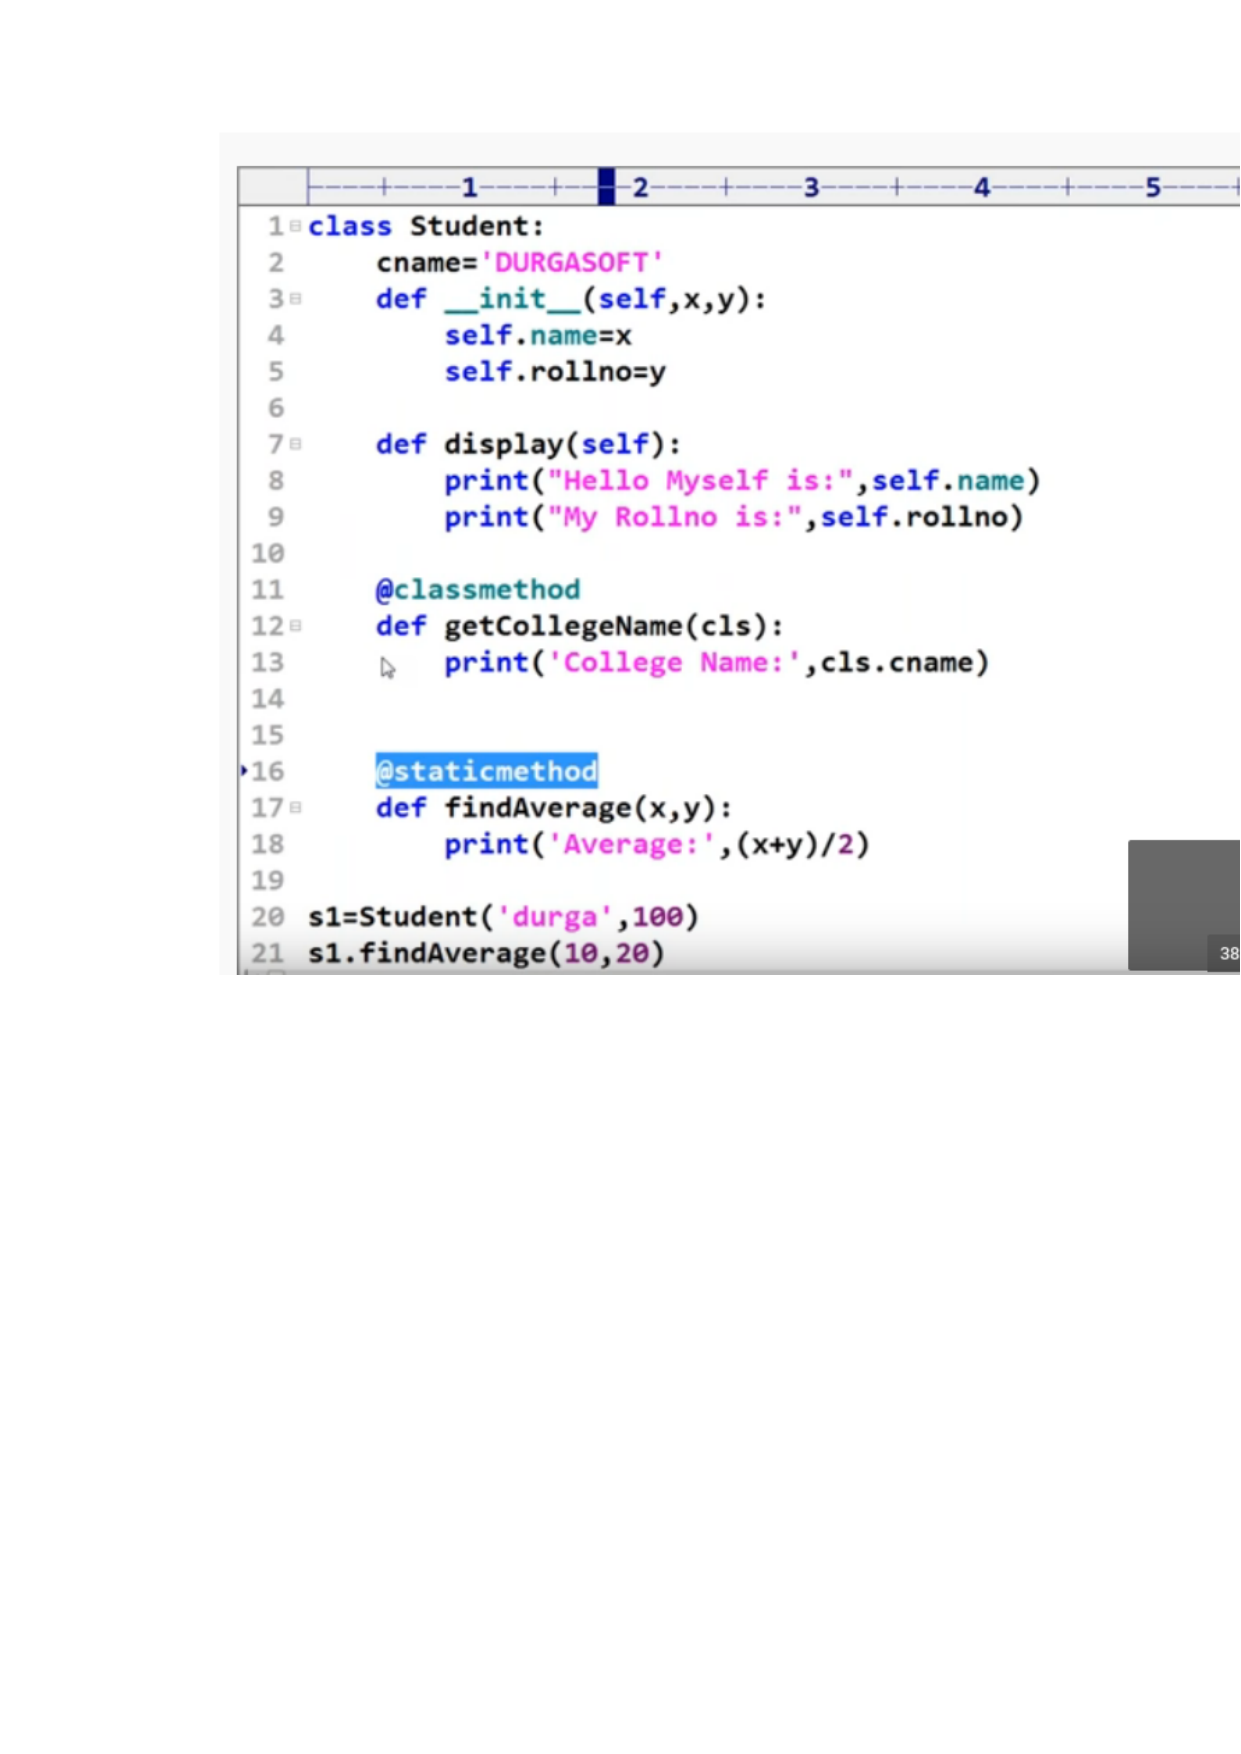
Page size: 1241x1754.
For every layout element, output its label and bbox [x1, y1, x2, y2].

picture [219, 119, 1240, 975]
